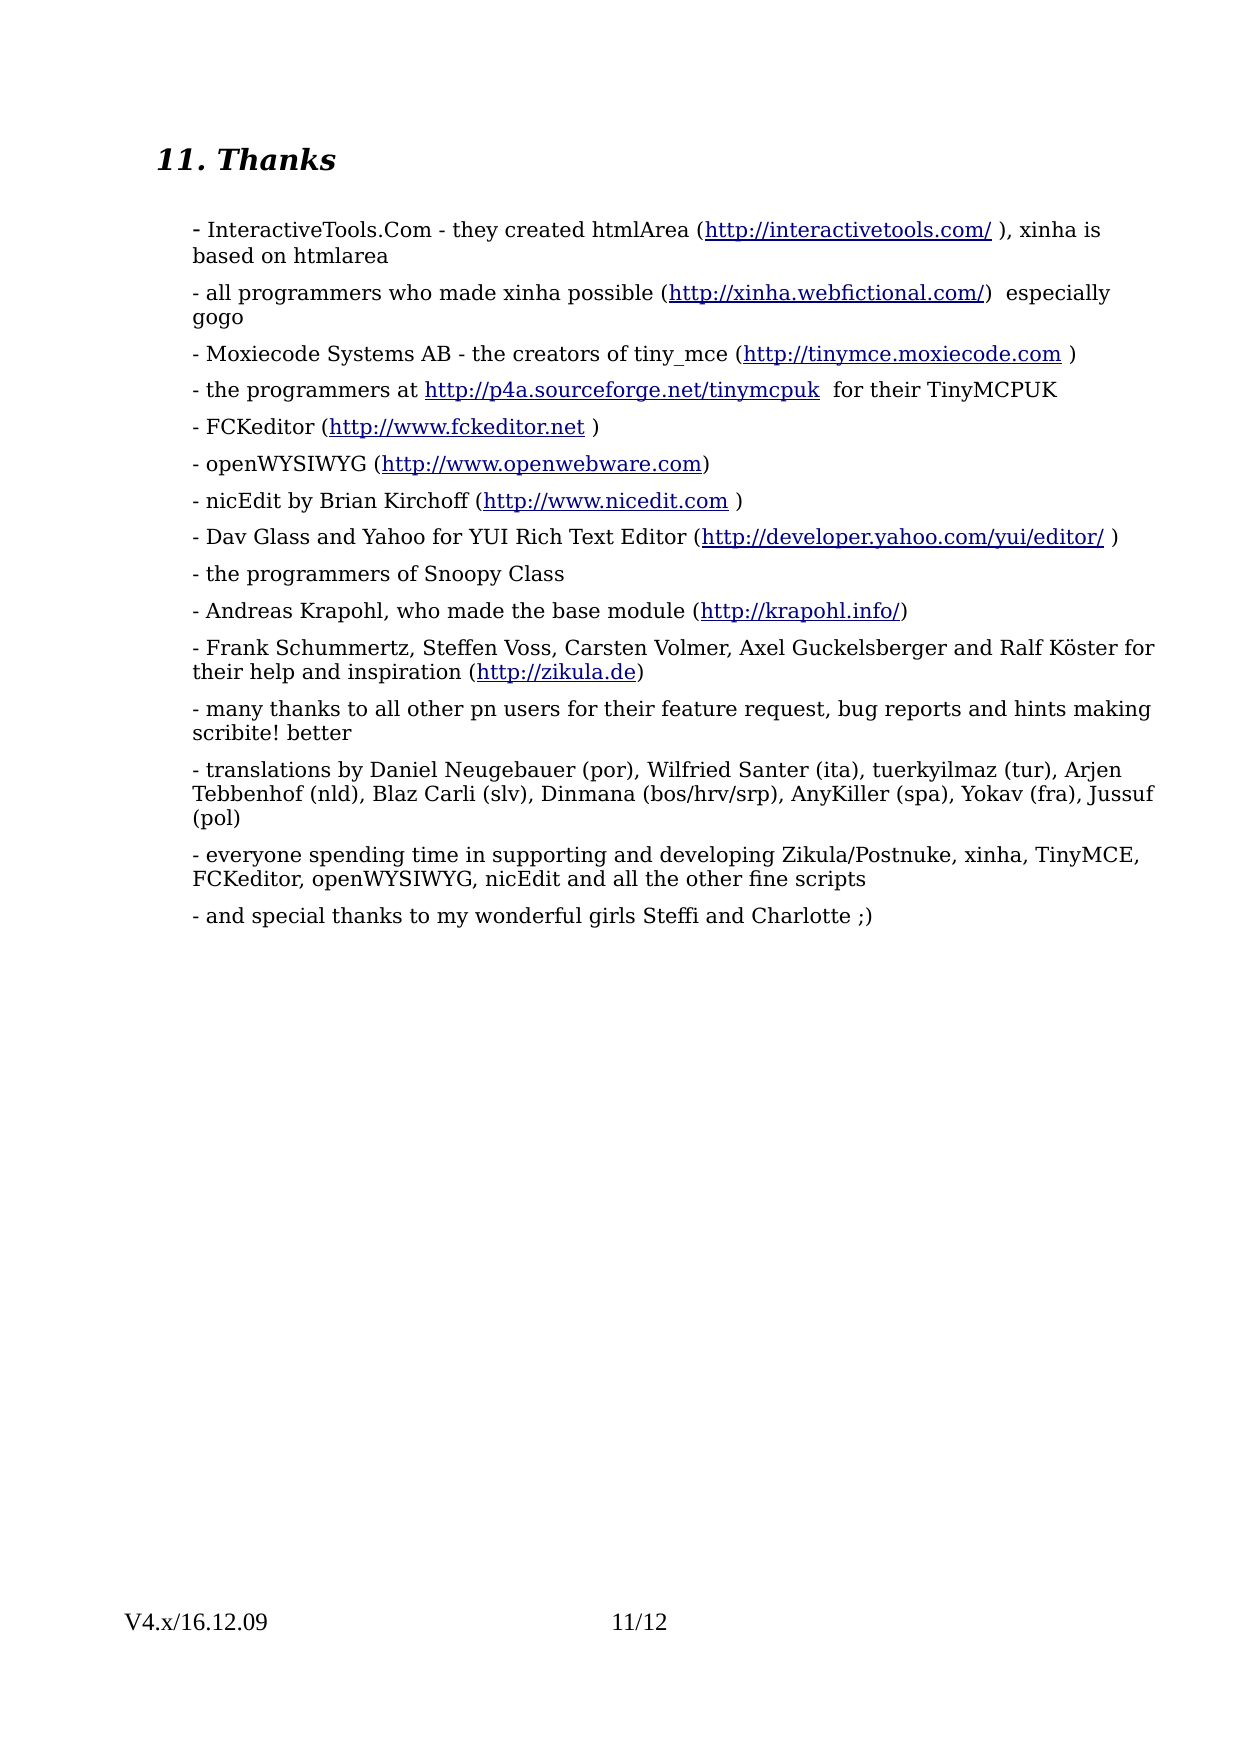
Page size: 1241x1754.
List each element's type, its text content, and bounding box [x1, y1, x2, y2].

text - many thanks to all other pn users for their feature request, bug reports and hints making scribite! better [192, 697, 1160, 745]
subtitle Thanks [156, 143, 1160, 177]
text - all programmers who made xinha possible (http://xinha.webfictional.com/) especially gogo [192, 281, 1160, 329]
text - and special thanks to my wonderful girls Steffi and Charlotte ;) [192, 904, 1160, 928]
text - FCKeditor (http://www.fckeditor.net ) [192, 415, 1160, 439]
text - Moxiecode Systems AB - the creators of tiny_mce (http://tinymce.moxiecode.com ) [192, 342, 1160, 366]
text - Dav Glass and Yahoo for YUI Rich Text Editor (http://developer.yahoo.com/yui/editor/ ) [192, 525, 1160, 550]
text - the programmers of Snoopy Class [192, 562, 1160, 586]
text - nicEdit by Brian Kirchoff (http://www.nicedit.com ) [192, 489, 1160, 513]
text - Frank Schummertz, Steffen Voss, Carsten Volmer, Axel Guckelsberger and Ralf Köster for their help and inspiration (http://zikula.de) [192, 636, 1160, 684]
text - the programmers at http://p4a.sourceforge.net/tinymcpuk for their TinyMCPUK [192, 378, 1160, 403]
text - openWYSIWYG (http://www.openwebware.com) [192, 452, 1160, 476]
text - Andreas Krapohl, who made the base module (http://krapohl.info/) [192, 599, 1160, 623]
text - translations by Daniel Neugebauer (por), Wilfried Santer (ita), tuerkyilmaz (tur), Arjen Tebbenhof (nld), Blaz Carli (slv), Dinmana (bos/hrv/srp), AnyKiller (spa), Yokav (fra), Jussuf (pol) [192, 758, 1160, 831]
text - everyone spending time in supporting and developing Zikula/Postnuke, xinha, TinyMCE, FCKeditor, openWYSIWYG, nicEdit and all the other fine scripts [192, 843, 1160, 892]
subtitle - InteractiveTools.Com - they created htmlArea (http://interactivetools.com/ ), xinha is based on htmlarea [192, 215, 1160, 268]
